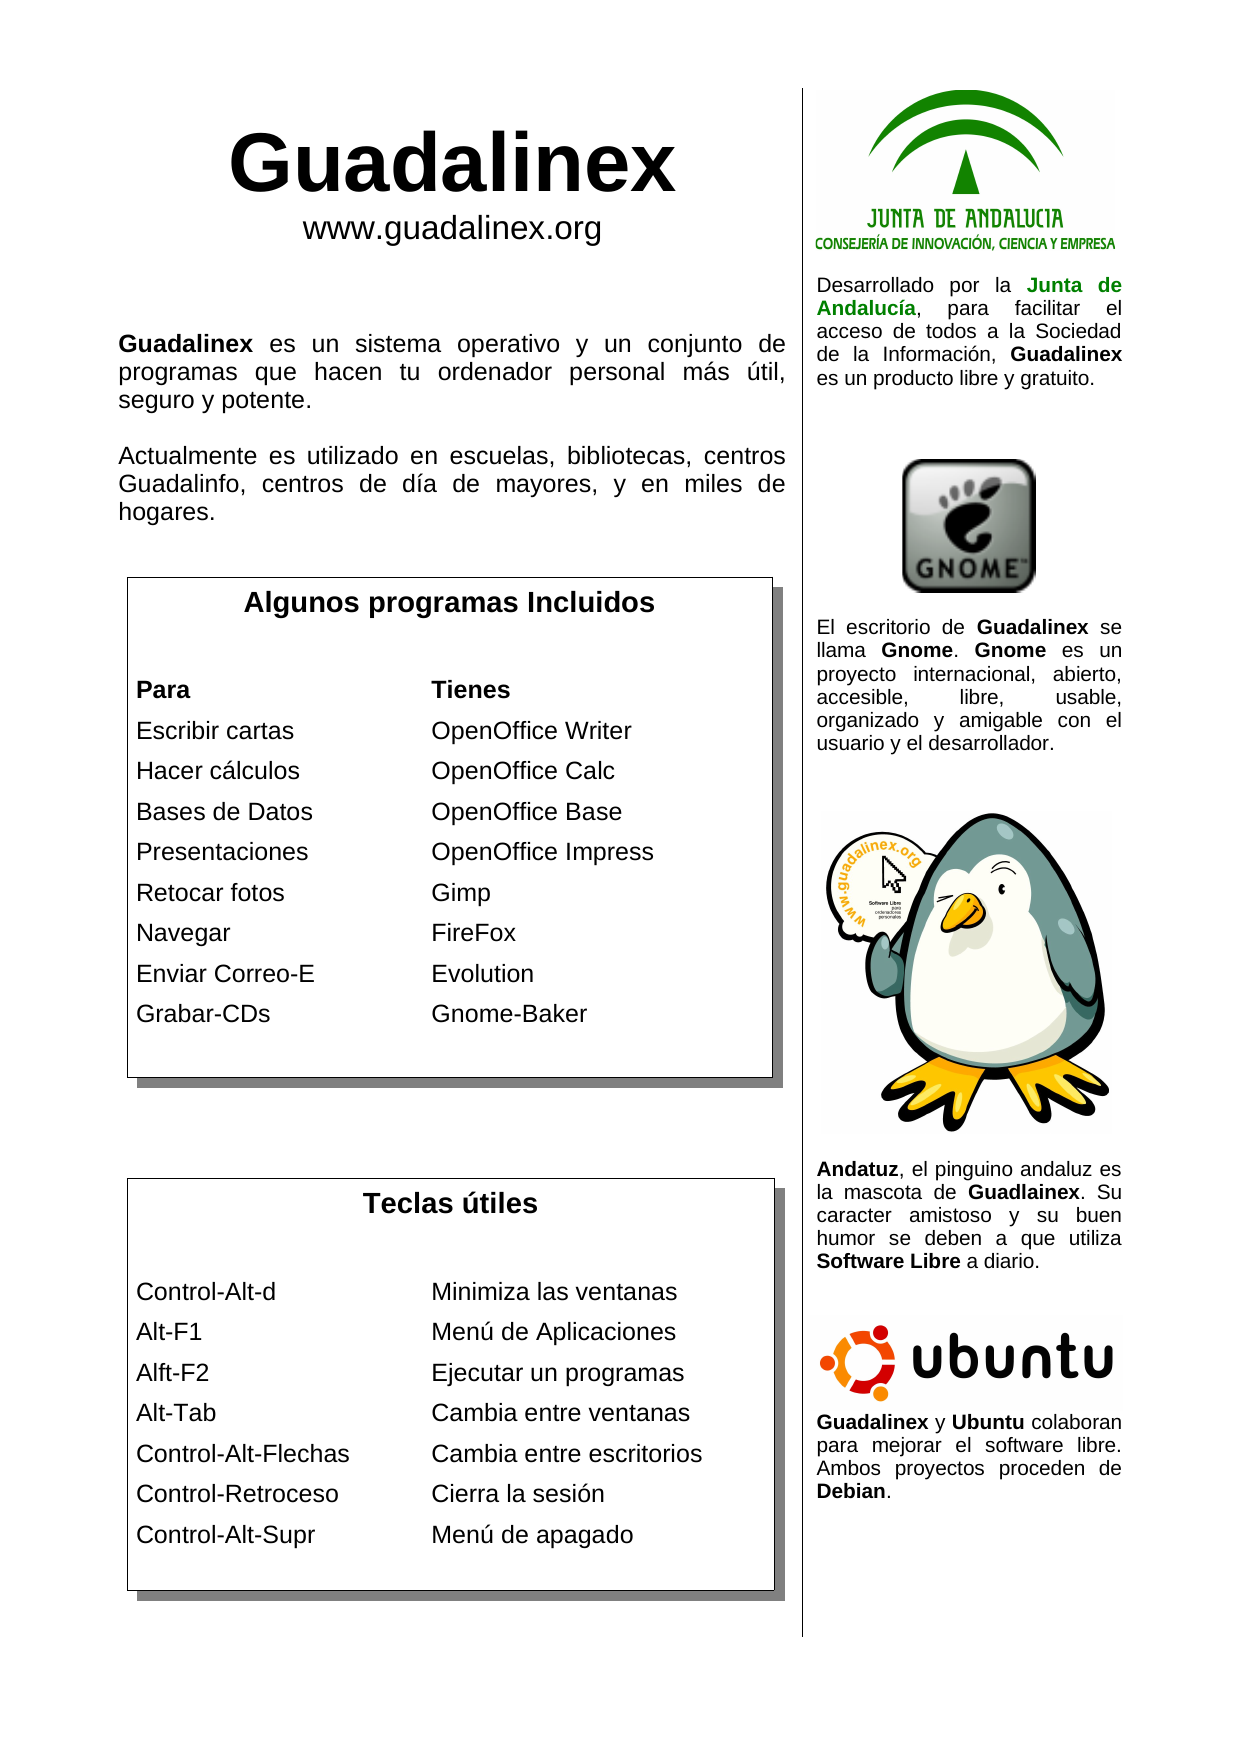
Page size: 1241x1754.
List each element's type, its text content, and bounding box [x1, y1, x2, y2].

text [816, 1297, 1122, 1315]
text Control-Retroceso Cierra la sesión [136, 1480, 765, 1508]
text Control-Alt-d Minimiza las ventanas [136, 1277, 765, 1305]
text Guadalinex y Ubuntu colaboran para mejorar el software libre. Ambos proyectos proceden de Debian. [816, 1411, 1122, 1503]
text Escribir cartas OpenOffice Writer [136, 717, 763, 744]
text Guadalinex es un sistema operativo y un conjunto de programas que hacen tu ordenador personal más útil, seguro y potente. [118, 329, 787, 413]
text Navegar FireFox [136, 919, 763, 947]
text Para Tienes [136, 676, 763, 704]
text Presentaciones OpenOffice Impress [136, 838, 763, 866]
text Actualmente es utilizado en escuelas, bibliotecas, centros Guadalinfo, centros de día de mayores, y en miles de hogares. [118, 441, 787, 526]
text Algunos programas Incluidos [136, 586, 763, 618]
picture [902, 459, 1036, 593]
text www.guadalinex.org [118, 209, 787, 246]
text Control-Alt-Flechas Cambia entre escritorios [136, 1439, 765, 1467]
text Alft-F2 Ejecutar un programas [136, 1358, 765, 1386]
text Alt-Tab Cambia entre ventanas [136, 1399, 765, 1427]
picture [815, 90, 1116, 251]
text Andatuz, el pinguino andaluz es la mascota de Guadlainex. Su caracter amistoso y su buen humor se deben a que utiliza Software Libre a diario. [816, 1157, 1122, 1273]
text Enviar Correo-E Evolution [136, 960, 763, 988]
text Bases de Datos OpenOffice Base [136, 798, 763, 826]
text El escritorio de Guadalinex se llama Gnome. Gnome es un proyecto internacional, abierto, accesible, libre, usable, organizado y amigable con el usuario y el desarrollador. [816, 616, 1122, 755]
picture [806, 1315, 1124, 1411]
text Grabar-CDs Gnome-Baker [136, 1000, 763, 1028]
picture [821, 811, 1113, 1134]
text Control-Alt-Supr Menú de apagado [136, 1520, 765, 1548]
text Hacer cálculos OpenOffice Calc [136, 757, 763, 785]
text Guadalinex [118, 116, 787, 209]
text Alt-F1 Menú de Aplicaciones [136, 1318, 765, 1346]
text Teclas útiles [136, 1187, 765, 1219]
text Retocar fotos Gimp [136, 879, 763, 907]
text Desarrollado por la Junta de Andalucía, para facilitar el acceso de todos a la Sociedad de la Información, Guadalinex es un producto libre y gratuito. [816, 273, 1122, 389]
